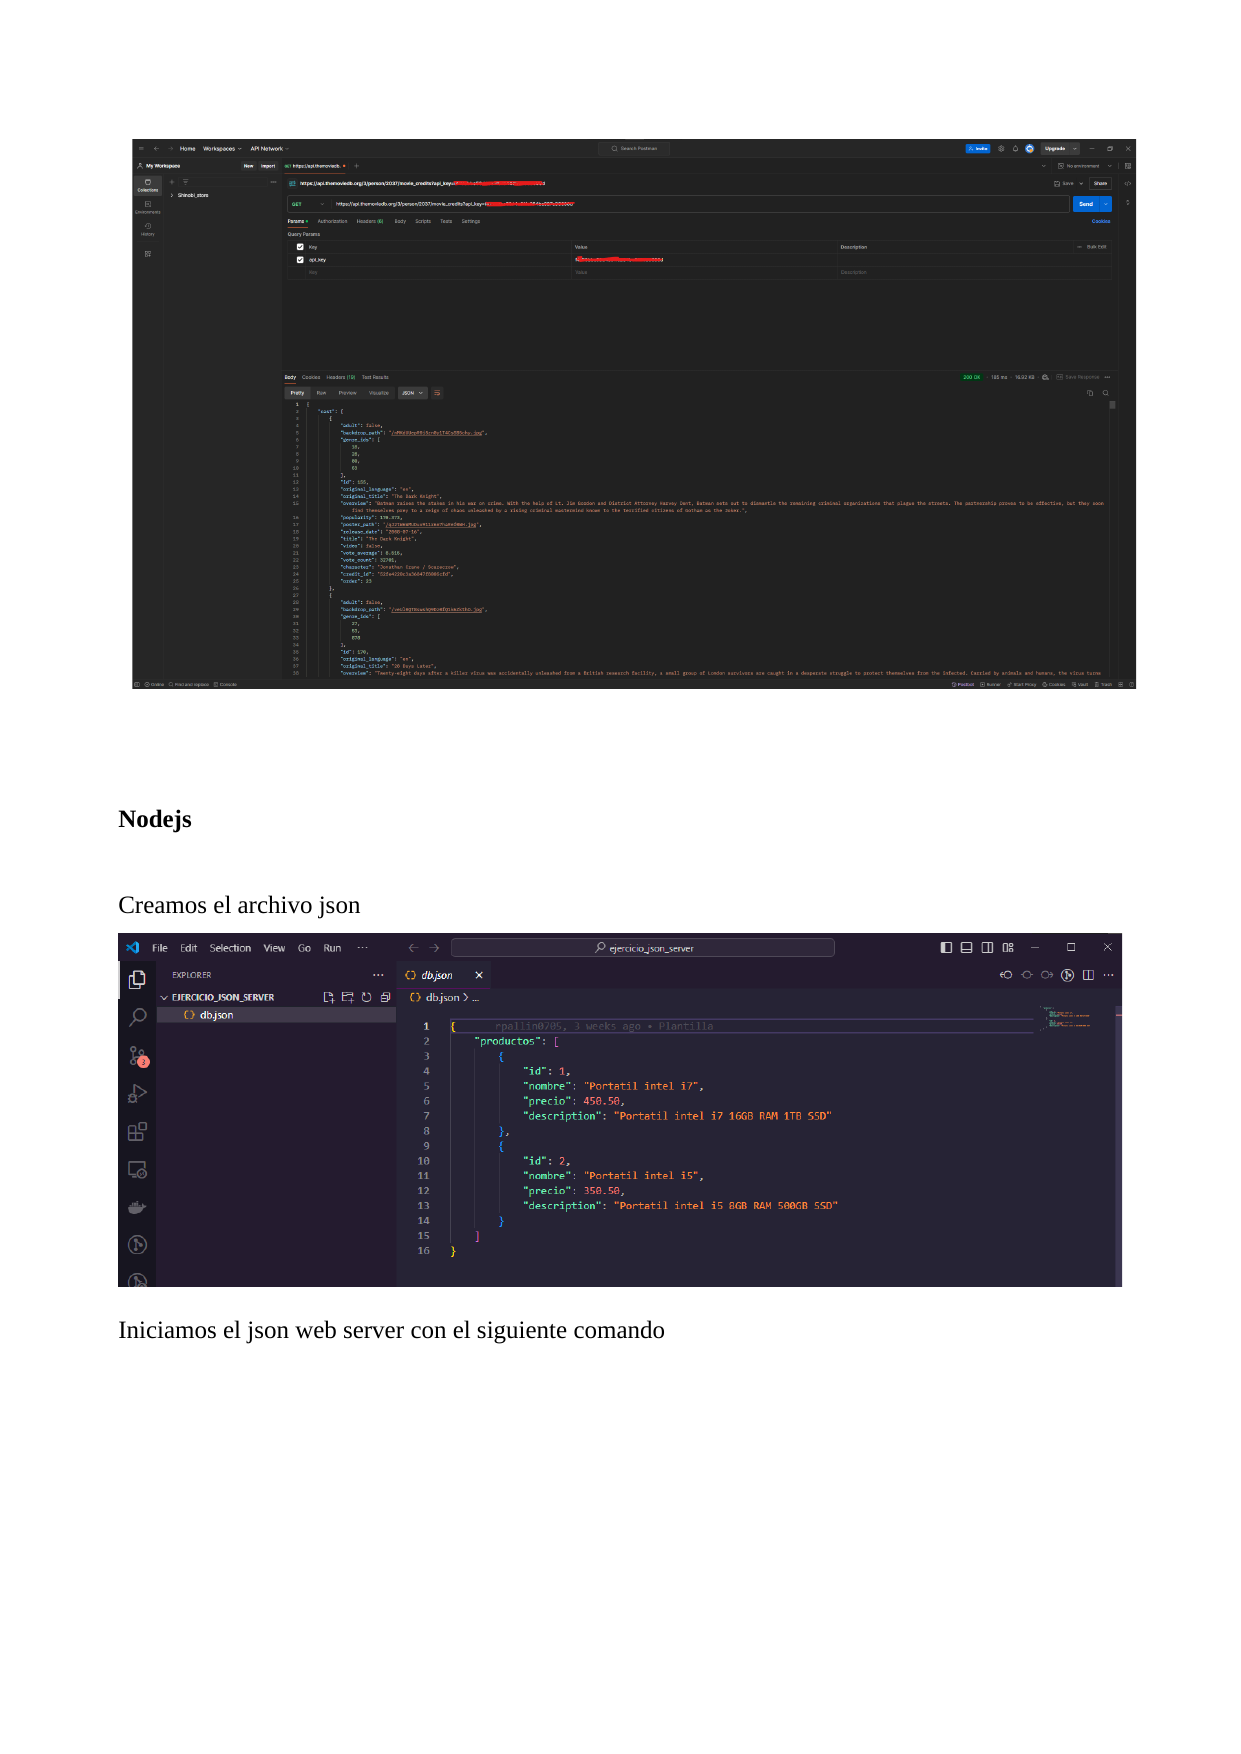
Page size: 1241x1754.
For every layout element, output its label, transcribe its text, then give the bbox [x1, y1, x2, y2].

picture [118, 933, 1123, 1287]
text Nodejs [118, 804, 1122, 832]
text Iniciamos el json web server con el siguiente comando [118, 1315, 1122, 1344]
text Creamos el archivo json [118, 890, 1122, 919]
picture [132, 139, 1137, 689]
